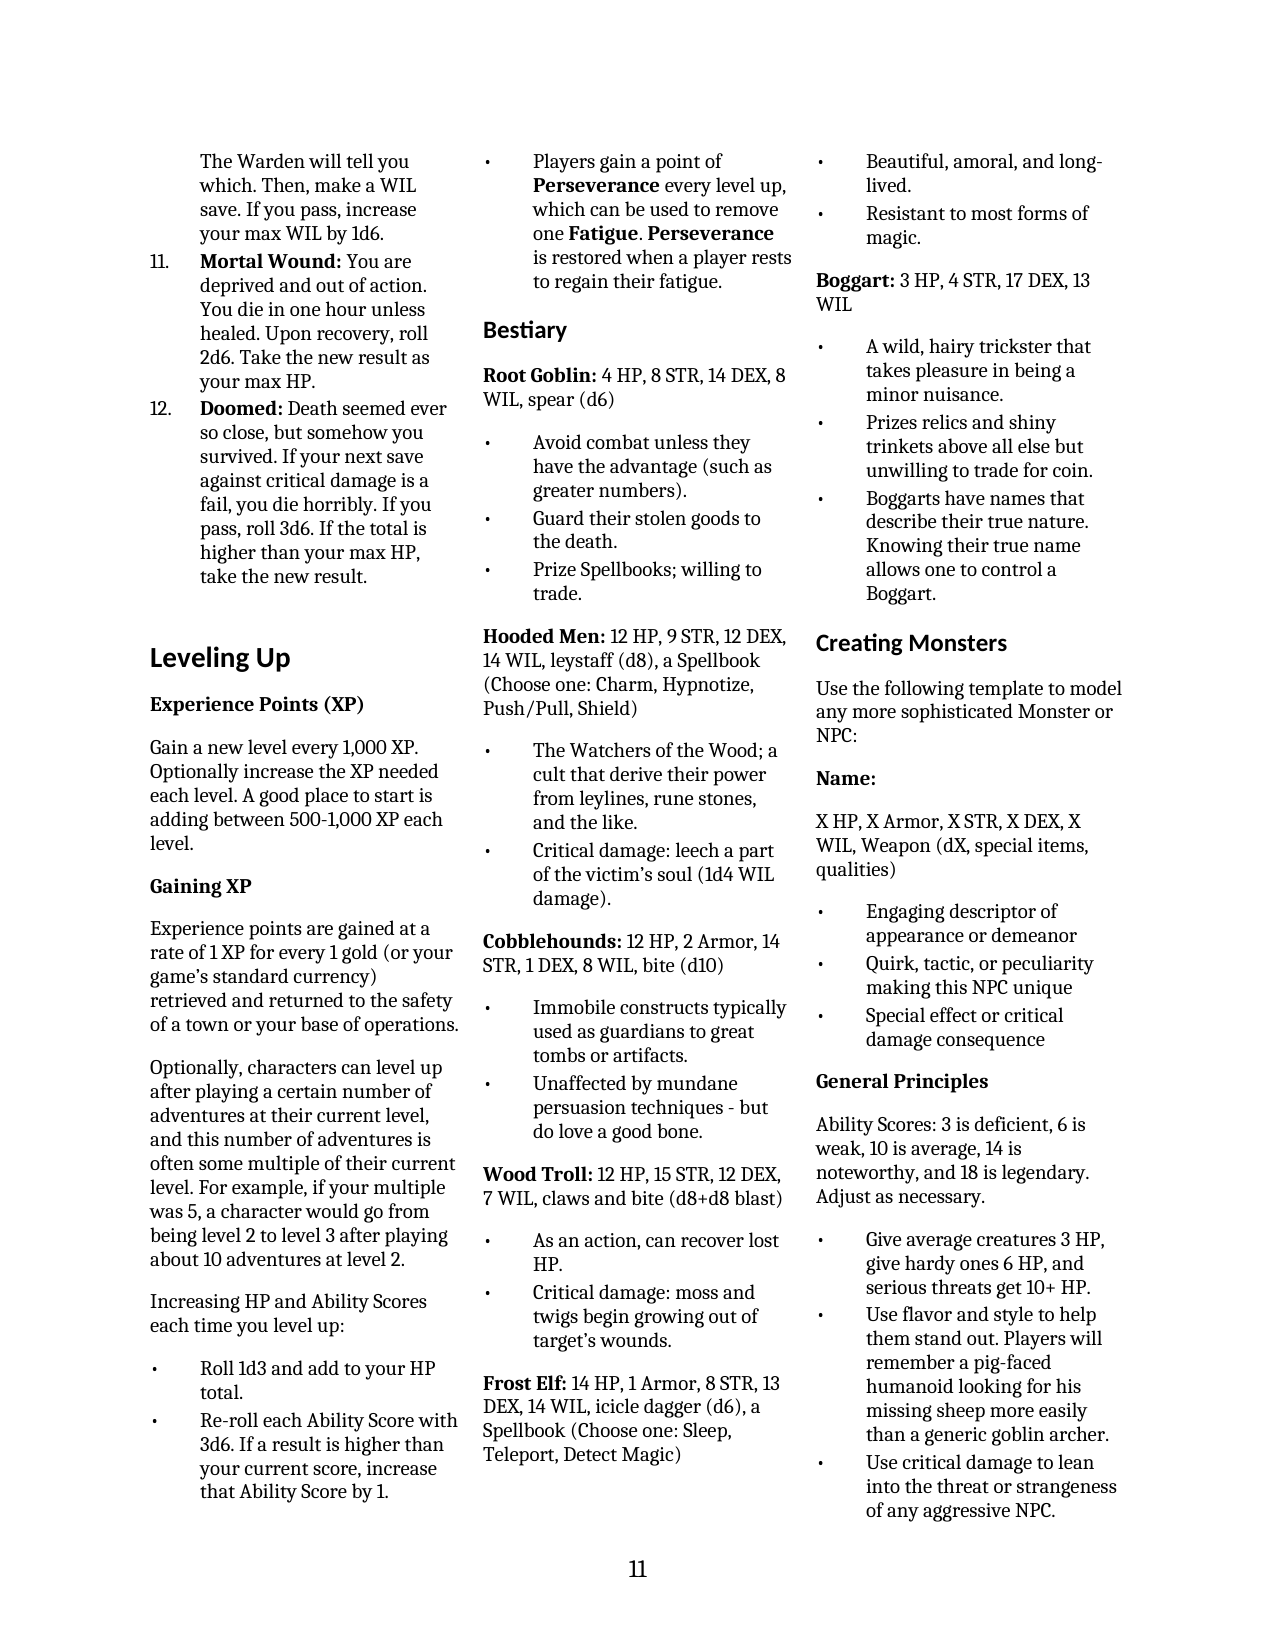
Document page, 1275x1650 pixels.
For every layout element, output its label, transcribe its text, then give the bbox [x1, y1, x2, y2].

text Gaining XP [150, 874, 459, 898]
list Resistant to most forms of magic. [816, 202, 1125, 249]
text Root Goblin: 4 HP, 8 STR, 14 DEX, 8 WIL, spear (d6) [483, 364, 792, 412]
list Prize Spellbooks; willing to trade. [483, 558, 792, 606]
text Name: [816, 767, 1125, 791]
list Re-roll each Ability Score with 3d6. If a result is higher than your current score, increase that Ability Score by 1. [150, 1408, 459, 1504]
text Use the following template to model any more sophisticated Monster or NPC: [816, 676, 1125, 748]
list Avoid combat unless they have the advantage (such as greater numbers). [483, 431, 792, 502]
text Optionally, characters can level up after playing a certain number of adventures at their current level, and this number of adventures is often some multiple of their current level. For example, if your multiple was 5, a character would go from being level 2 to level 3 after playing about 10 adventures at level 2. [150, 1056, 459, 1271]
list The Warden will tell you which. Then, make a WIL save. If you pass, increase your max WIL by 1d6. [150, 150, 459, 246]
list Special effect or critical damage consequence [816, 1003, 1125, 1051]
list Boggarts have names that describe their true nature. Knowing their true name allows one to control a Boggart. [816, 486, 1125, 606]
list Give average creatures 3 HP, give hardy ones 6 HP, and serious threats get 10+ HP. [816, 1227, 1125, 1299]
text Experience points are gained at a rate of 1 XP for every 1 gold (or your game’s standard currency) retrieved and returned to the safety of a town or your base of operations. [150, 917, 459, 1037]
text General Principles [816, 1070, 1125, 1094]
list Engaging descriptor of appearance or demeanor [816, 900, 1125, 948]
list The Watchers of the Wood; a cult that derive their power from leylines, rune stones, and the like. [483, 739, 792, 835]
text X HP, X Armor, X STR, X DEX, X WIL, Weapon (dX, special items, qualities) [816, 809, 1125, 881]
text Wood Troll: 12 HP, 15 STR, 12 DEX, 7 WIL, claws and bite (d8+d8 blast) [483, 1162, 792, 1210]
text Cobblehounds: 12 HP, 2 Armor, 14 STR, 1 DEX, 8 WIL, bite (d10) [483, 929, 792, 977]
subtitle Leveling Up [150, 639, 459, 674]
text Gain a new level every 1,000 XP. Optionally increase the XP needed each level. A good place to start is adding between 500-1,000 XP each level. [150, 736, 459, 856]
list Players gain a point of Perseverance every level up, which can be used to remove one Fatigue. Perseverance is restored when a player rests to regain their fatigue. [483, 150, 792, 294]
text Increasing HP and Ability Scores each time you level up: [150, 1290, 459, 1338]
text Ability Scores: 3 is deficient, 6 is weak, 10 is average, 14 is noteworthy, and 18 is legendary. Adjust as necessary. [816, 1113, 1125, 1209]
text Hooded Men: 12 HP, 9 STR, 12 DEX, 14 WIL, leystaff (d8), a Spellbook (Choose one: Charm, Hypnotize, Push/Pull, Shield) [483, 624, 792, 720]
list Doomed: Death seemed ever so close, but somehow you survived. If your next save against critical damage is a fail, you die horribly. If you pass, roll 3d6. If the total is higher than your max HP, take the new result. [150, 397, 459, 589]
list Use critical damage to lean into the threat or strangeness of any aggressive NPC. [816, 1451, 1125, 1522]
text Boggart: 3 HP, 4 STR, 17 DEX, 13 WIL [816, 268, 1125, 316]
list Quirk, tactic, or peculiarity making this NPC unique [816, 952, 1125, 1000]
subtitle Bestiary [483, 314, 792, 345]
list As an action, can recover lost HP. [483, 1229, 792, 1277]
text Frost Elf: 14 HP, 1 Armor, 8 STR, 13 DEX, 14 WIL, icicle dagger (d6), a Spellbook (Choose one: Sleep, Teleport, Detect Magic) [483, 1371, 792, 1467]
list A wild, hairy trickster that takes pleasure in being a minor nuisance. [816, 335, 1125, 407]
list Guard their stolen goods to the death. [483, 506, 792, 554]
text Experience Points (XP) [150, 693, 459, 717]
list Mortal Wound: You are deprived and out of action. You die in one hour unless healed. Upon recovery, roll 2d6. Take the new result as your max HP. [150, 249, 459, 393]
list Use flavor and style to help them stand out. Players will remember a pig-faced humanoid looking for his missing sheep more easily than a generic goblin archer. [816, 1303, 1125, 1447]
list Prizes relics and shiny trinkets above all else but unwilling to trade for coin. [816, 411, 1125, 482]
list Critical damage: moss and twigs begin growing out of target’s wounds. [483, 1281, 792, 1352]
list Roll 1d3 and add to your HP total. [150, 1357, 459, 1404]
subtitle Creating Monsters [816, 627, 1125, 657]
list Immobile constructs typically used as guardians to great tombs or artifacts. [483, 996, 792, 1068]
list Unaffected by mundane persuasion techniques - but do love a good bone. [483, 1072, 792, 1143]
list Critical damage: leech a part of the victim’s soul (1d4 WIL damage). [483, 839, 792, 911]
list Beautiful, amoral, and long-lived. [816, 150, 1125, 198]
